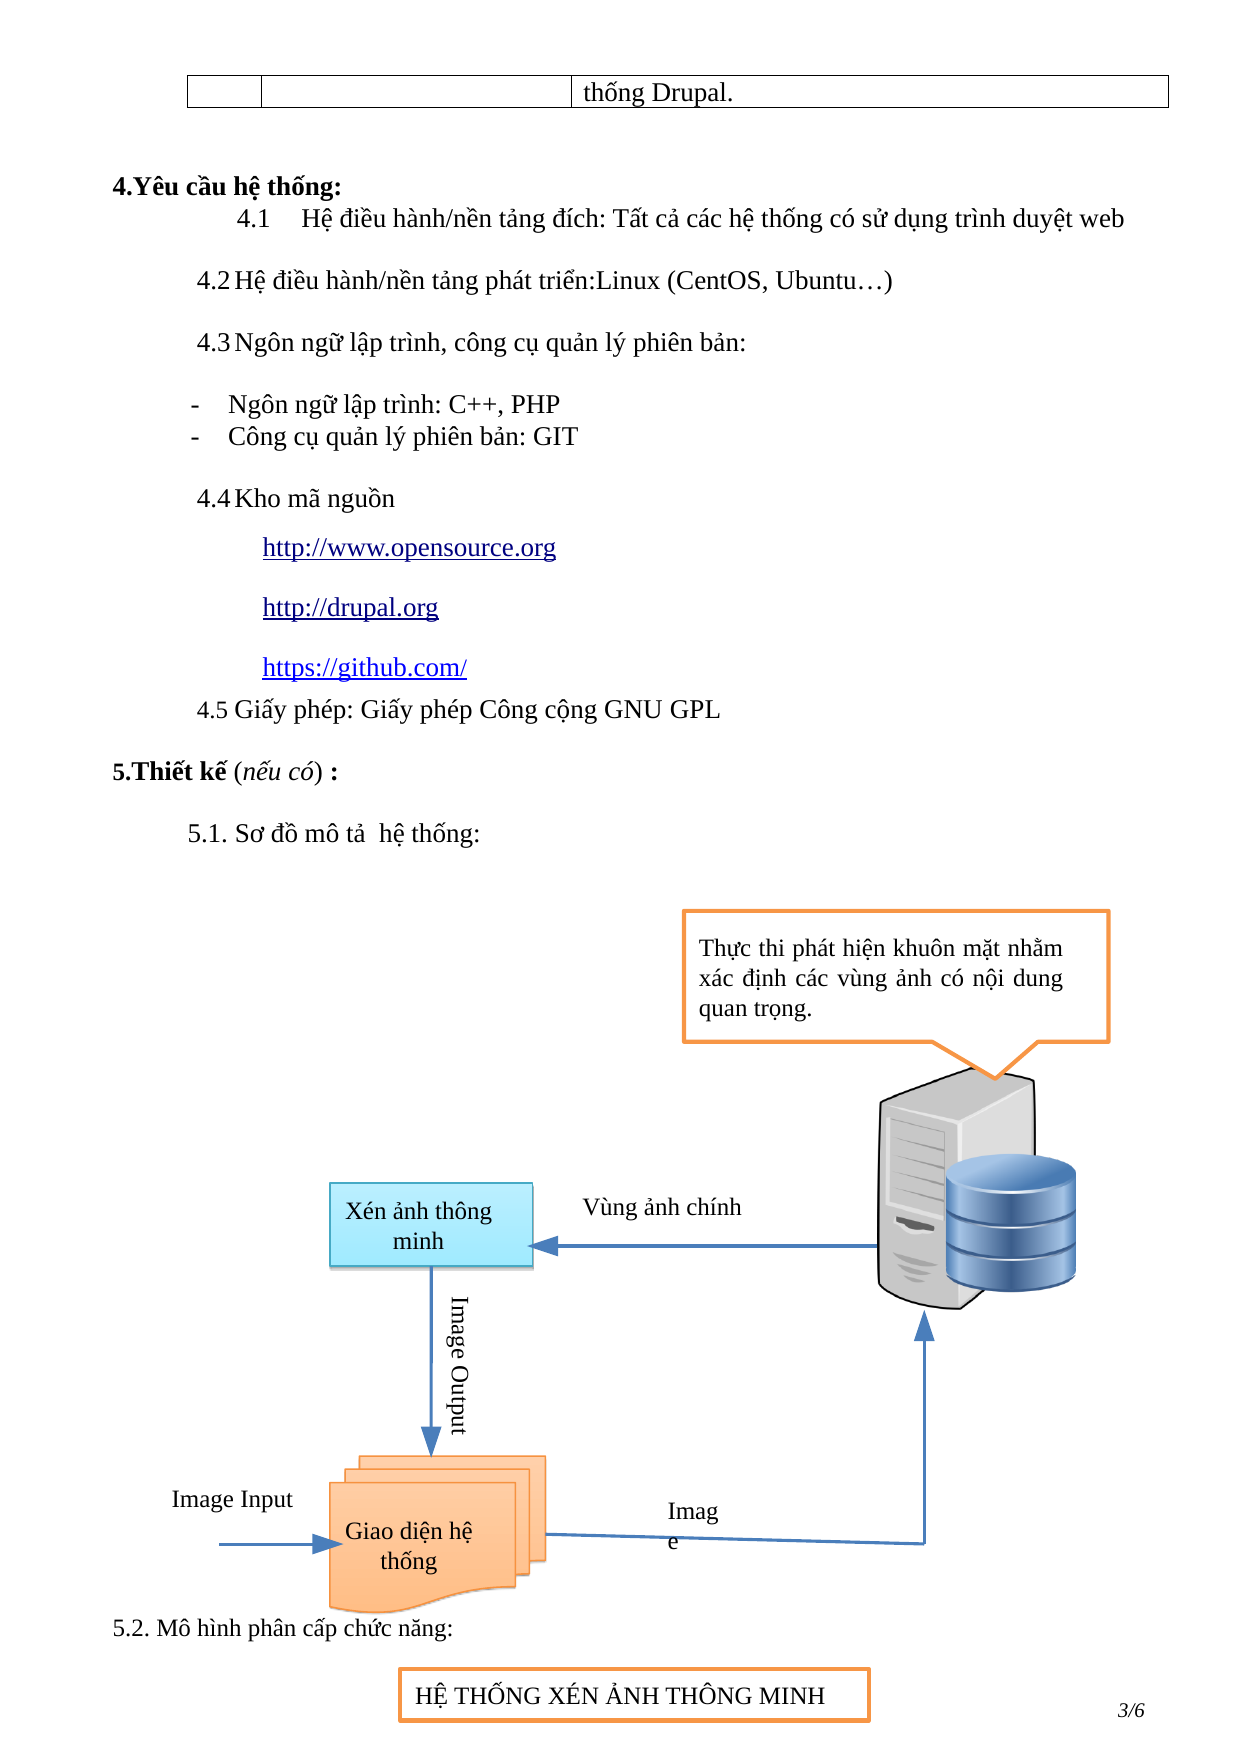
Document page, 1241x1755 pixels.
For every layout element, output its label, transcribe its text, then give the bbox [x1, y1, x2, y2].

list Kho mã nguồn [197, 482, 1146, 513]
text https://github.com/ [187, 643, 1146, 682]
table_cell [262, 76, 571, 107]
table_cell thống Drupal. [572, 76, 1168, 107]
list Mô hình phân cấp chức năng: [112, 1613, 1146, 1641]
list Thiết kế (nếu có) : [112, 755, 1146, 786]
table_cell [188, 76, 261, 107]
list Ngôn ngữ lập trình, công cụ quản lý phiên bản: [197, 326, 1146, 357]
list Hệ điều hành/nền tảng đích: Tất cả các hệ thống có sử dụng trình duyệt web [237, 202, 1146, 233]
list Hệ điều hành/nền tảng phát triển:Linux (CentOS, Ubuntu…) [197, 264, 1146, 295]
list Công cụ quản lý phiên bản: GIT [190, 420, 1146, 451]
list Giấy phép: Giấy phép Công cộng GNU GPL [197, 693, 1146, 724]
text http://drupal.org [187, 583, 1146, 622]
text 5.1. Sơ đồ mô tả hệ thống: [187, 817, 1146, 848]
list Ngôn ngữ lập trình: C++, PHP [190, 388, 1146, 420]
list Yêu cầu hệ thống: [112, 171, 1146, 202]
text http://www.opensource.org [187, 523, 1146, 563]
